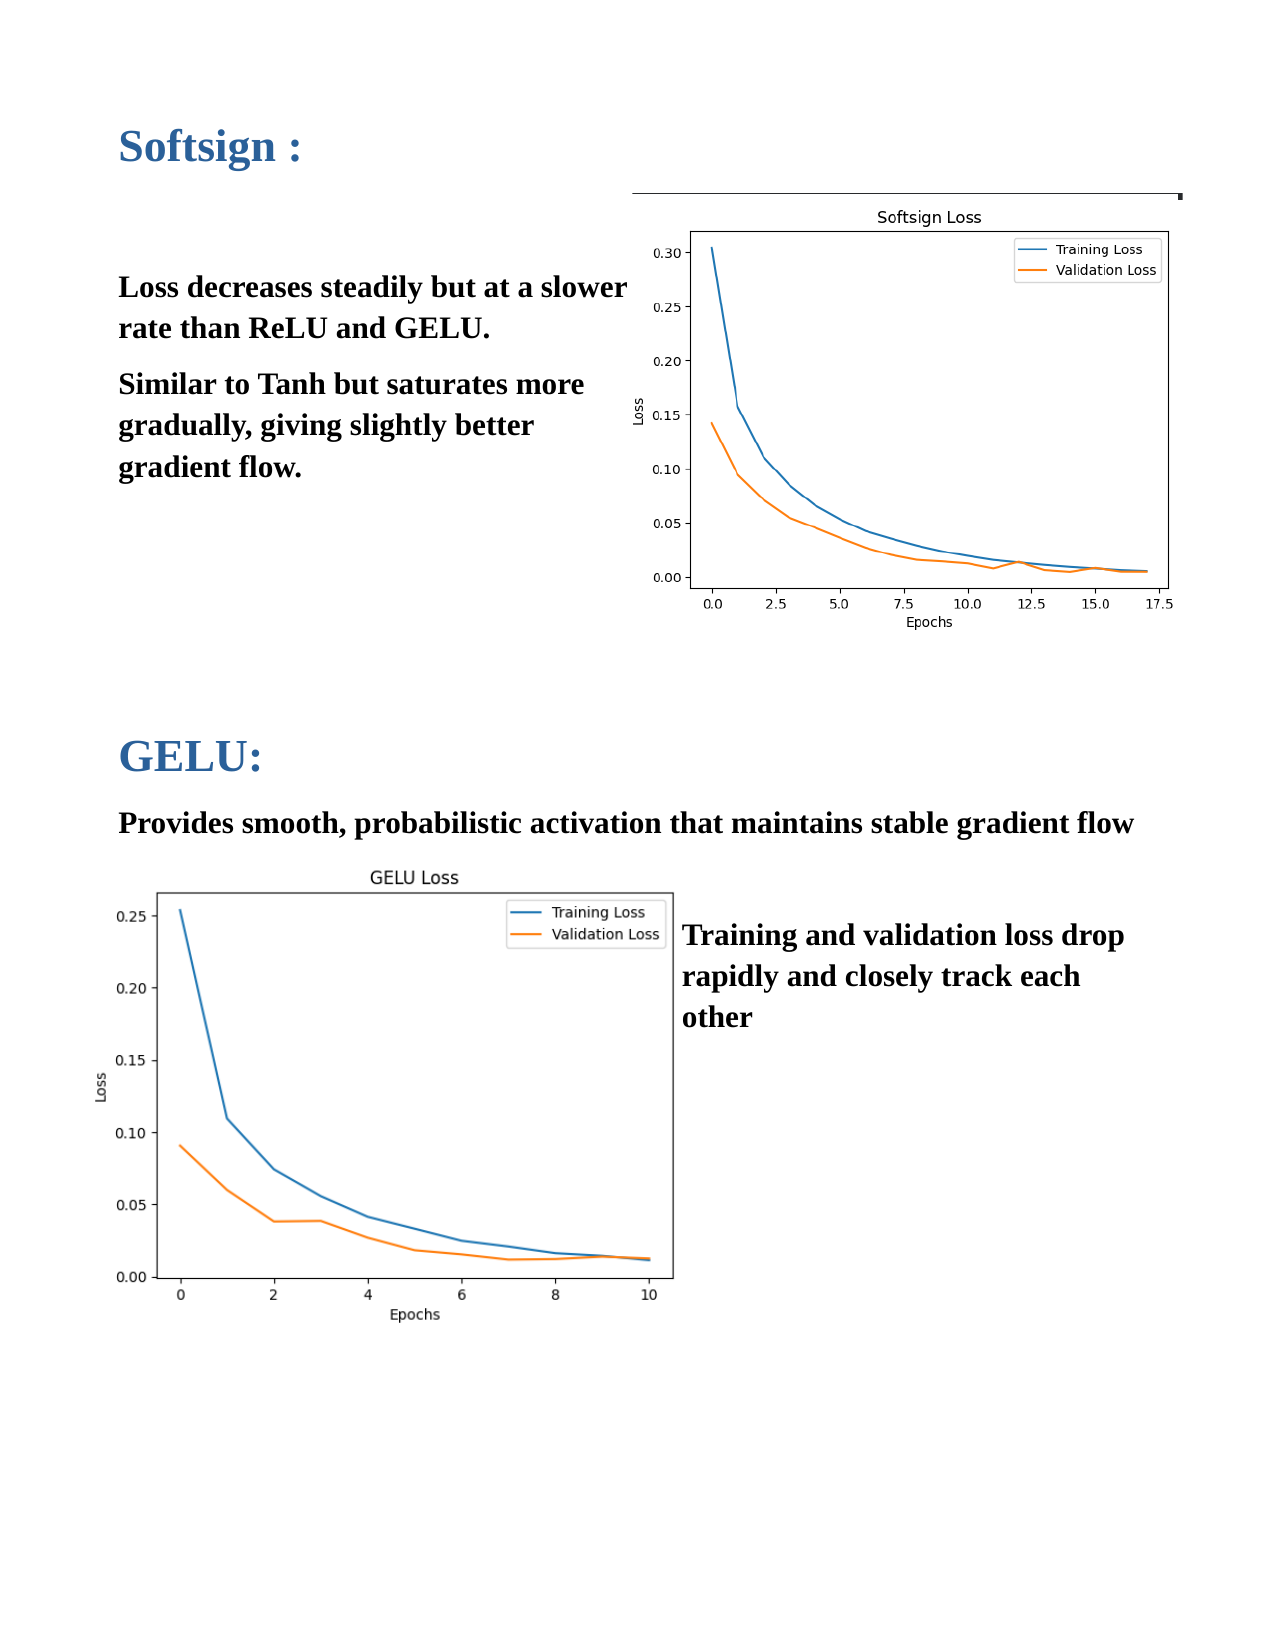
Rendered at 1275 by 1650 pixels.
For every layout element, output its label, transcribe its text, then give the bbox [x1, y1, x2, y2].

text Softsign : [118, 118, 1157, 171]
picture [89, 855, 682, 1328]
text Provides smooth, probabilistic activation that maintains stable gradient flow [118, 804, 1157, 840]
text Loss decreases steadily but at a slower rate than ReLU and GELU. [118, 268, 632, 346]
text Similar to Tanh but saturates more gradually, giving slightly better gradient flow. [118, 365, 632, 484]
text GELU: [118, 729, 1157, 782]
picture [632, 193, 1183, 636]
text Training and validation loss drop rapidly and closely track each other [682, 916, 1157, 1034]
